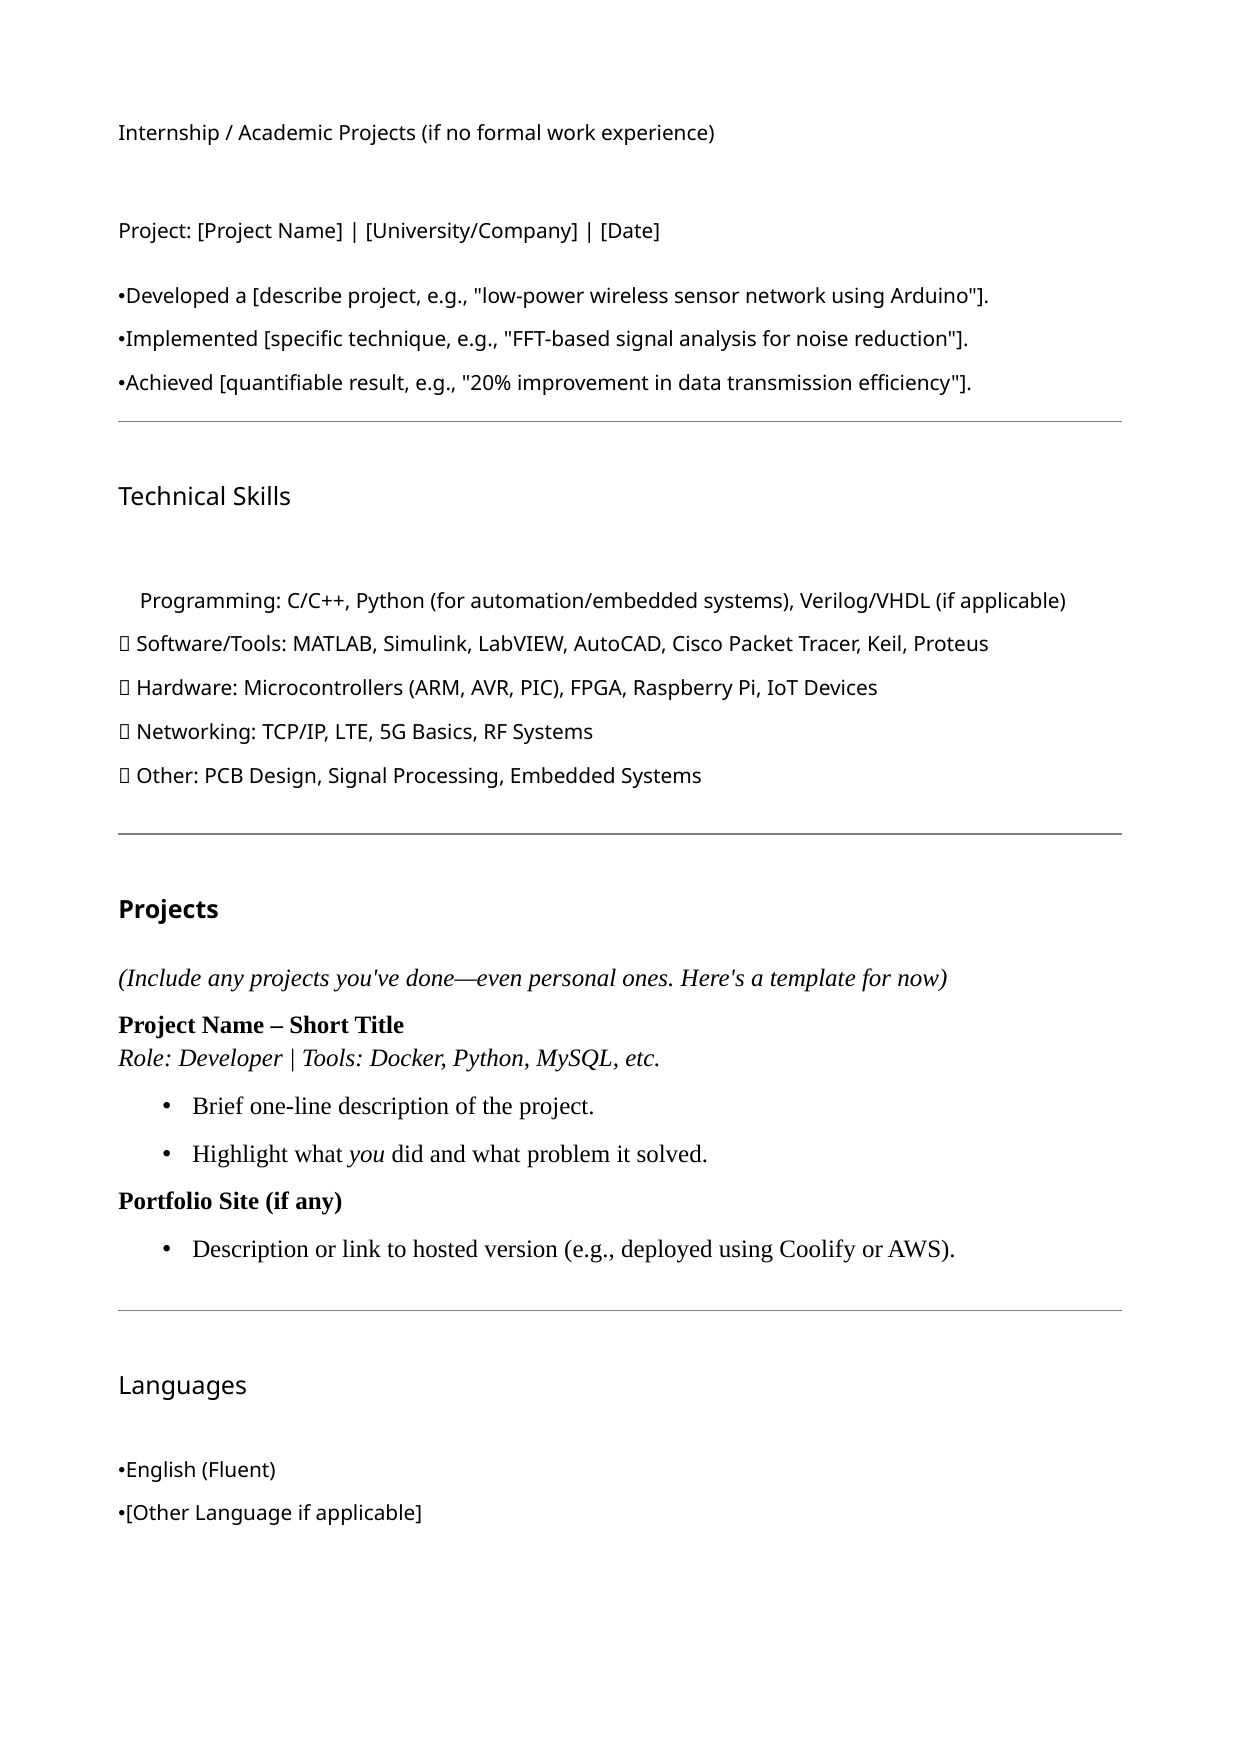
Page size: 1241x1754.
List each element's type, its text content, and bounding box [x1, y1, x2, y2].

subtitle Languages [118, 1368, 1122, 1402]
text Project: [Project Name] | [University/Company] | [Date] [118, 201, 1122, 245]
text Portfolio Site (if any) [118, 1186, 1122, 1215]
text (Include any projects you've done—even personal ones. Here's a template for now) [118, 963, 1122, 992]
text ✅ Programming: C/C++, Python (for automation/embedded systems), Verilog/VHDL (if applicable) ✅ Software/Tools: MATLAB, Simulink, LabVIEW, AutoCAD, Cisco Packet Tracer, Keil, Proteus ✅ Hardware: Microcontrollers (ARM, AVR, PIC), FPGA, Raspberry Pi, IoT Devices ✅ Networking: TCP/IP, LTE, 5G Basics, RF Systems ✅ Other: PCB Design, Signal Processing, Embedded Systems [118, 570, 1122, 789]
list Highlight what you did and what problem it solved. [162, 1139, 1122, 1167]
subtitle Technical Skills [118, 479, 1122, 513]
list Developed a [describe project, e.g., "low-power wireless sensor network using Arduino"]. [118, 265, 1122, 309]
text Project Name – Short Title Role: Developer | Tools: Docker, Python, MySQL, etc. [118, 1011, 1122, 1072]
list Implemented [specific technique, e.g., "FFT-based signal analysis for noise reduction"]. [118, 309, 1122, 353]
list English (Fluent) [118, 1439, 1122, 1483]
list Description or link to hosted version (e.g., deployed using Coolify or AWS). [162, 1234, 1122, 1263]
list [Other Language if applicable] [118, 1483, 1122, 1527]
subtitle Internship / Academic Projects (if no formal work experience) [118, 118, 1122, 147]
subtitle Projects [118, 892, 1122, 926]
list Brief one-line description of the project. [162, 1091, 1122, 1120]
list Achieved [quantifiable result, e.g., "20% improvement in data transmission efficiency"]. [118, 353, 1122, 397]
